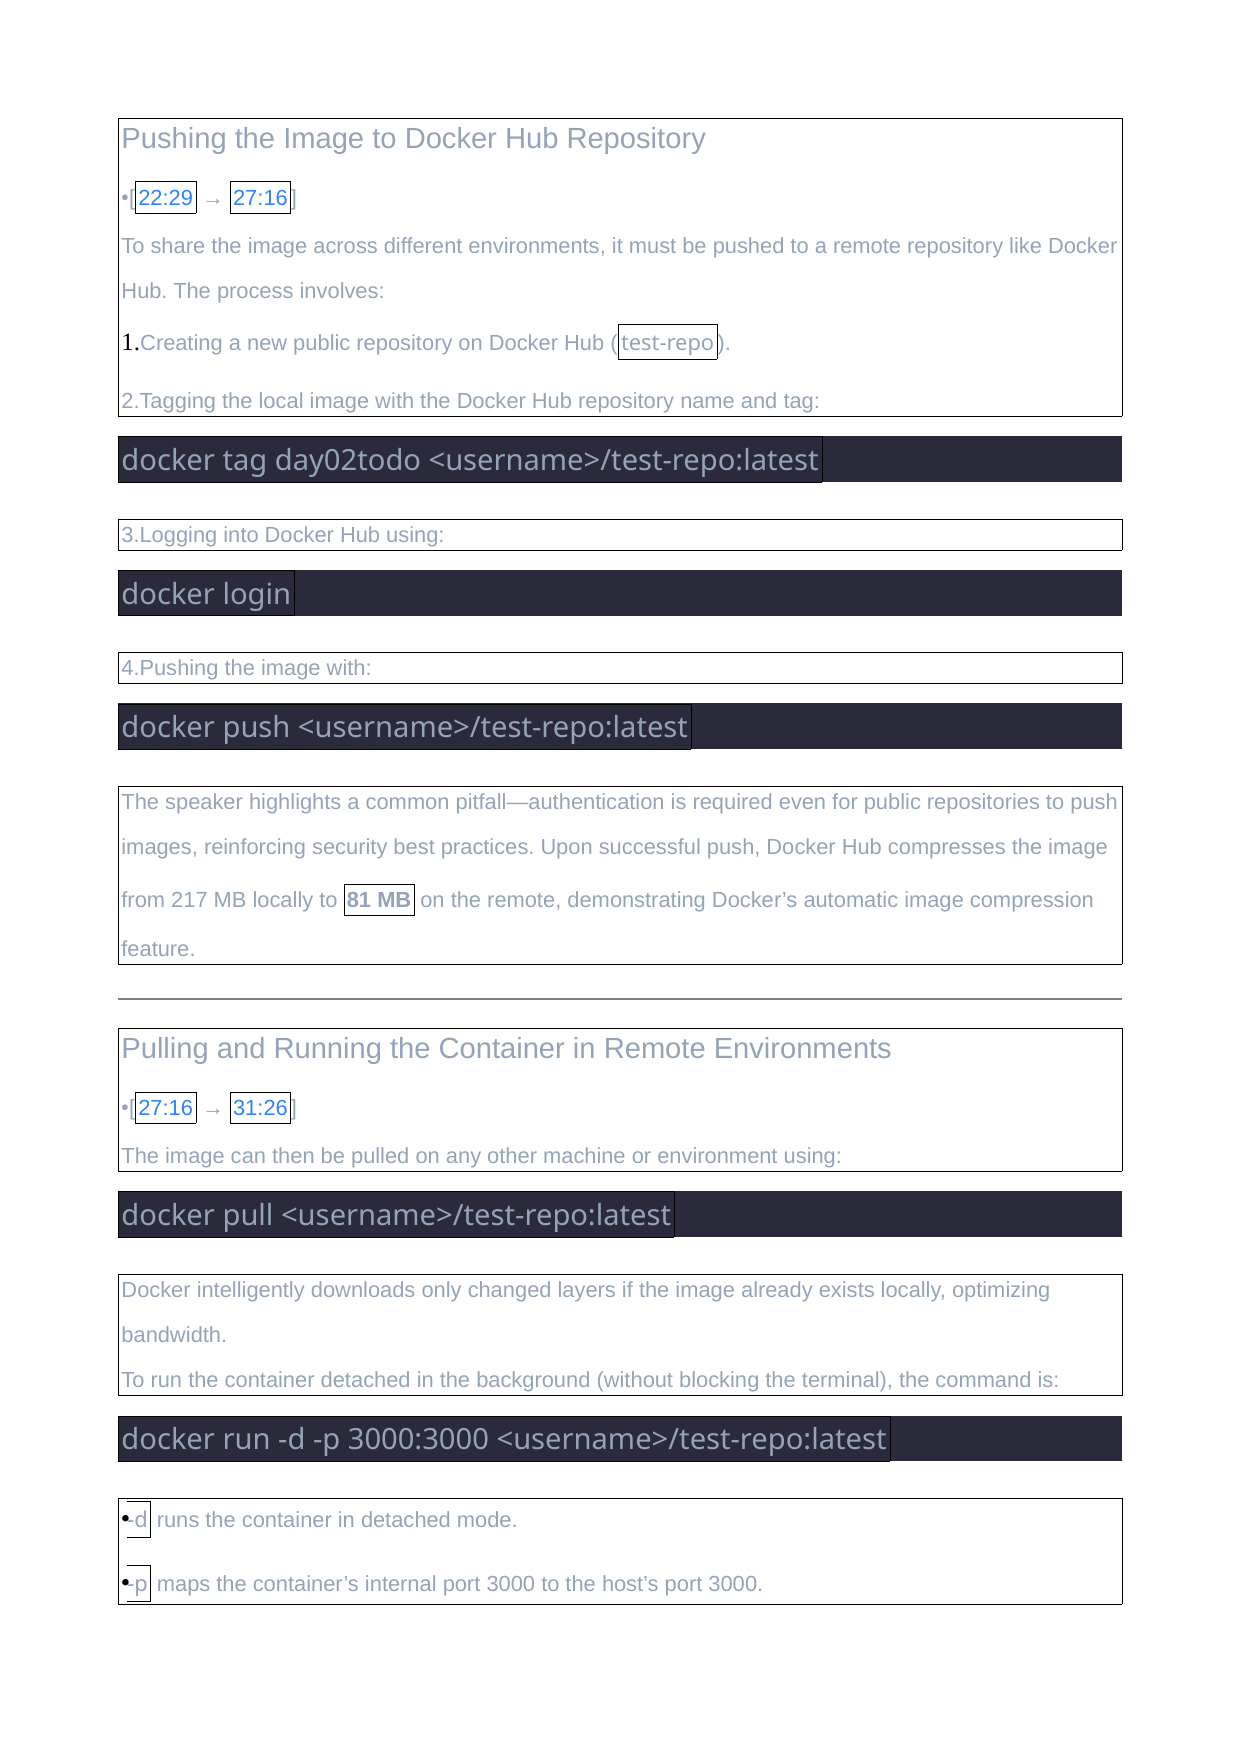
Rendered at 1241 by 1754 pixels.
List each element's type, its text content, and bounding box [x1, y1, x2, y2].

subtitle Pushing the Image to Docker Hub Repository [119, 119, 1122, 155]
text docker tag day02todo <username>/test-repo:latest [119, 437, 822, 482]
text docker login [119, 571, 294, 615]
text [823, 436, 1122, 482]
text [675, 1191, 1122, 1237]
text docker push <username>/test-repo:latest [119, 705, 691, 749]
list [22:29 → 27:16] To share the image across different environments, it must be pushed to a remote repository like Docker Hub. The process involves: [119, 178, 1122, 303]
text Docker intelligently downloads only changed layers if the image already exists locally, optimizing bandwidth. [119, 1275, 1122, 1347]
list -p maps the container’s internal port 3000 to the host’s port 3000. [119, 1562, 1122, 1604]
list -d runs the container in detached mode. [119, 1499, 1122, 1537]
text [891, 1416, 1122, 1461]
list Logging into Docker Hub using: [119, 520, 1122, 550]
list Tagging the local image with the Docker Hub repository name and tag: [119, 385, 1122, 416]
text To run the container detached in the background (without blocking the terminal), the command is: [119, 1364, 1122, 1395]
list [27:16 → 31:26] The image can then be pulled on any other machine or environment using: [119, 1089, 1122, 1171]
list Pushing the image with: [119, 653, 1122, 683]
text The speaker highlights a common pitfall—authentication is required even for public repositories to push images, reinforcing security best practices. Upon successful push, Docker Hub compresses the image from 217 MB locally to 81 MB on the remote, demonstrating Docker’s automatic image compression feature. [119, 787, 1122, 964]
text docker pull <username>/test-repo:latest [119, 1192, 674, 1237]
subtitle Pulling and Running the Container in Remote Environments [119, 1029, 1122, 1065]
text [295, 570, 1122, 616]
text docker run -d -p 3000:3000 <username>/test-repo:latest [119, 1417, 890, 1461]
text [692, 703, 1122, 749]
list Creating a new public repository on Docker Hub (test-repo). [119, 320, 1122, 359]
